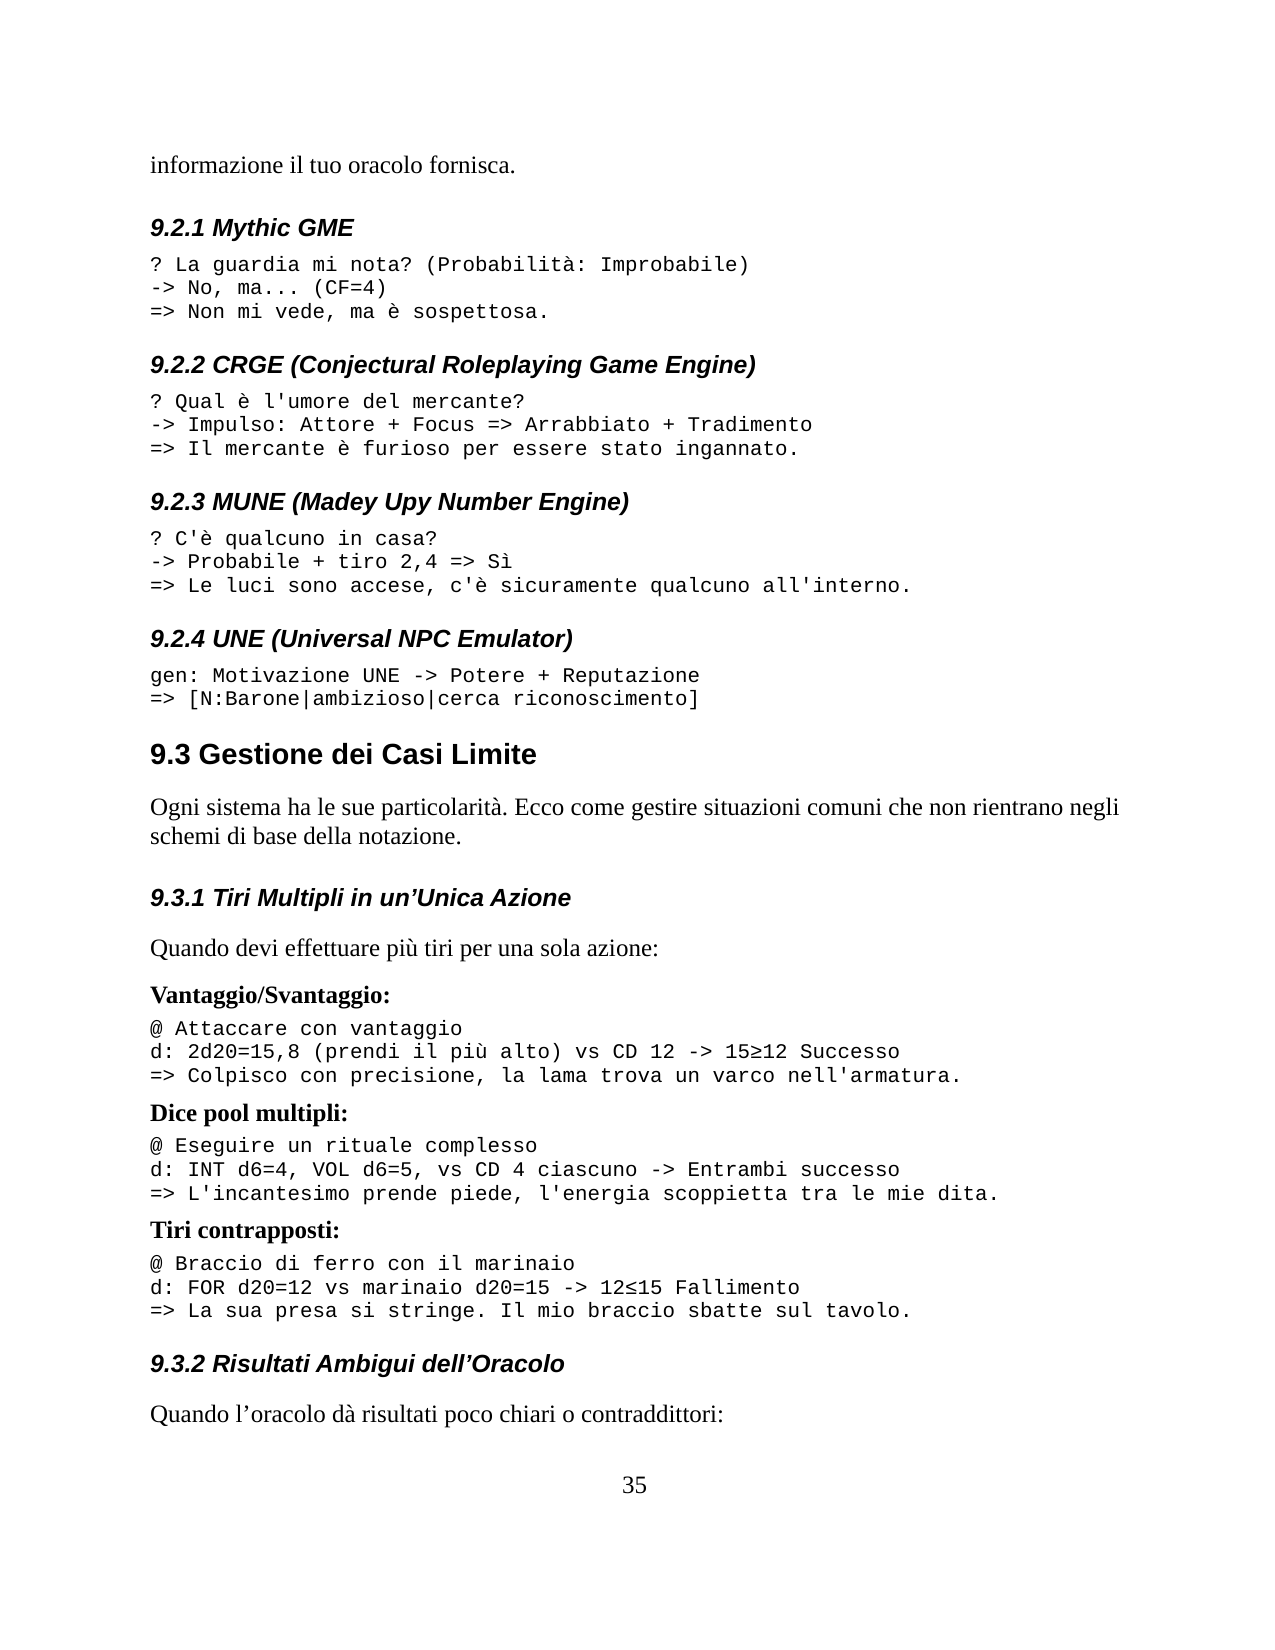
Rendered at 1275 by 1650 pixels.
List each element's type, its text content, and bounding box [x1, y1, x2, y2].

subtitle 9.3.1 Tiri Multipli in un’Unica Azione [150, 883, 1125, 912]
text => Non mi vede, ma è sospettosa. [150, 301, 1125, 325]
text @ Attaccare con vantaggio [150, 1018, 1125, 1041]
text => Il mercante è furioso per essere stato ingannato. [150, 438, 1125, 462]
text => Le luci sono accese, c'è sicuramente qualcuno all'interno. [150, 575, 1125, 599]
text @ Eseguire un rituale complesso [150, 1135, 1125, 1159]
text d: 2d20=15,8 (prendi il più alto) vs CD 12 -> 15≥12 Successo [150, 1041, 1125, 1065]
text Vantaggio/Svantaggio: [150, 980, 1125, 1009]
text -> Impulso: Attore + Focus => Arrabbiato + Tradimento [150, 414, 1125, 438]
text Quando devi effettuare più tiri per una sola azione: [150, 933, 1125, 962]
text d: INT d6=4, VOL d6=5, vs CD 4 ciascuno -> Entrambi successo [150, 1159, 1125, 1183]
subtitle 9.2.1 Mythic GME [150, 213, 1125, 241]
text => [N:Barone|ambizioso|cerca riconoscimento] [150, 688, 1125, 712]
text informazione il tuo oracolo fornisca. [150, 150, 1125, 179]
subtitle 9.2.3 MUNE (Madey Upy Number Engine) [150, 487, 1125, 515]
subtitle 9.2.4 UNE (Universal NPC Emulator) [150, 624, 1125, 652]
text Quando l’oracolo dà risultati poco chiari o contraddittori: [150, 1399, 1125, 1428]
subtitle 9.3.2 Risultati Ambigui dell’Oracolo [150, 1349, 1125, 1377]
text => L'incantesimo prende piede, l'energia scoppietta tra le mie dita. [150, 1183, 1125, 1206]
text ? La guardia mi nota? (Probabilità: Improbabile) [150, 254, 1125, 277]
text Ogni sistema ha le sue particolarità. Ecco come gestire situazioni comuni che non rientrano negli schemi di base della notazione. [150, 792, 1125, 849]
text -> Probabile + tiro 2,4 => Sì [150, 551, 1125, 575]
text Tiri contrapposti: [150, 1215, 1125, 1244]
subtitle 9.3 Gestione dei Casi Limite [150, 737, 1125, 771]
text Dice pool multipli: [150, 1098, 1125, 1126]
text -> No, ma... (CF=4) [150, 277, 1125, 301]
text => La sua presa si stringe. Il mio braccio sbatte sul tavolo. [150, 1300, 1125, 1324]
text @ Braccio di ferro con il marinaio [150, 1253, 1125, 1277]
text => Colpisco con precisione, la lama trova un varco nell'armatura. [150, 1065, 1125, 1089]
text gen: Motivazione UNE -> Potere + Reputazione [150, 665, 1125, 688]
text ? Qual è l'umore del mercante? [150, 391, 1125, 414]
text d: FOR d20=12 vs marinaio d20=15 -> 12≤15 Fallimento [150, 1277, 1125, 1300]
text ? C'è qualcuno in casa? [150, 528, 1125, 551]
subtitle 9.2.2 CRGE (Conjectural Roleplaying Game Engine) [150, 350, 1125, 378]
